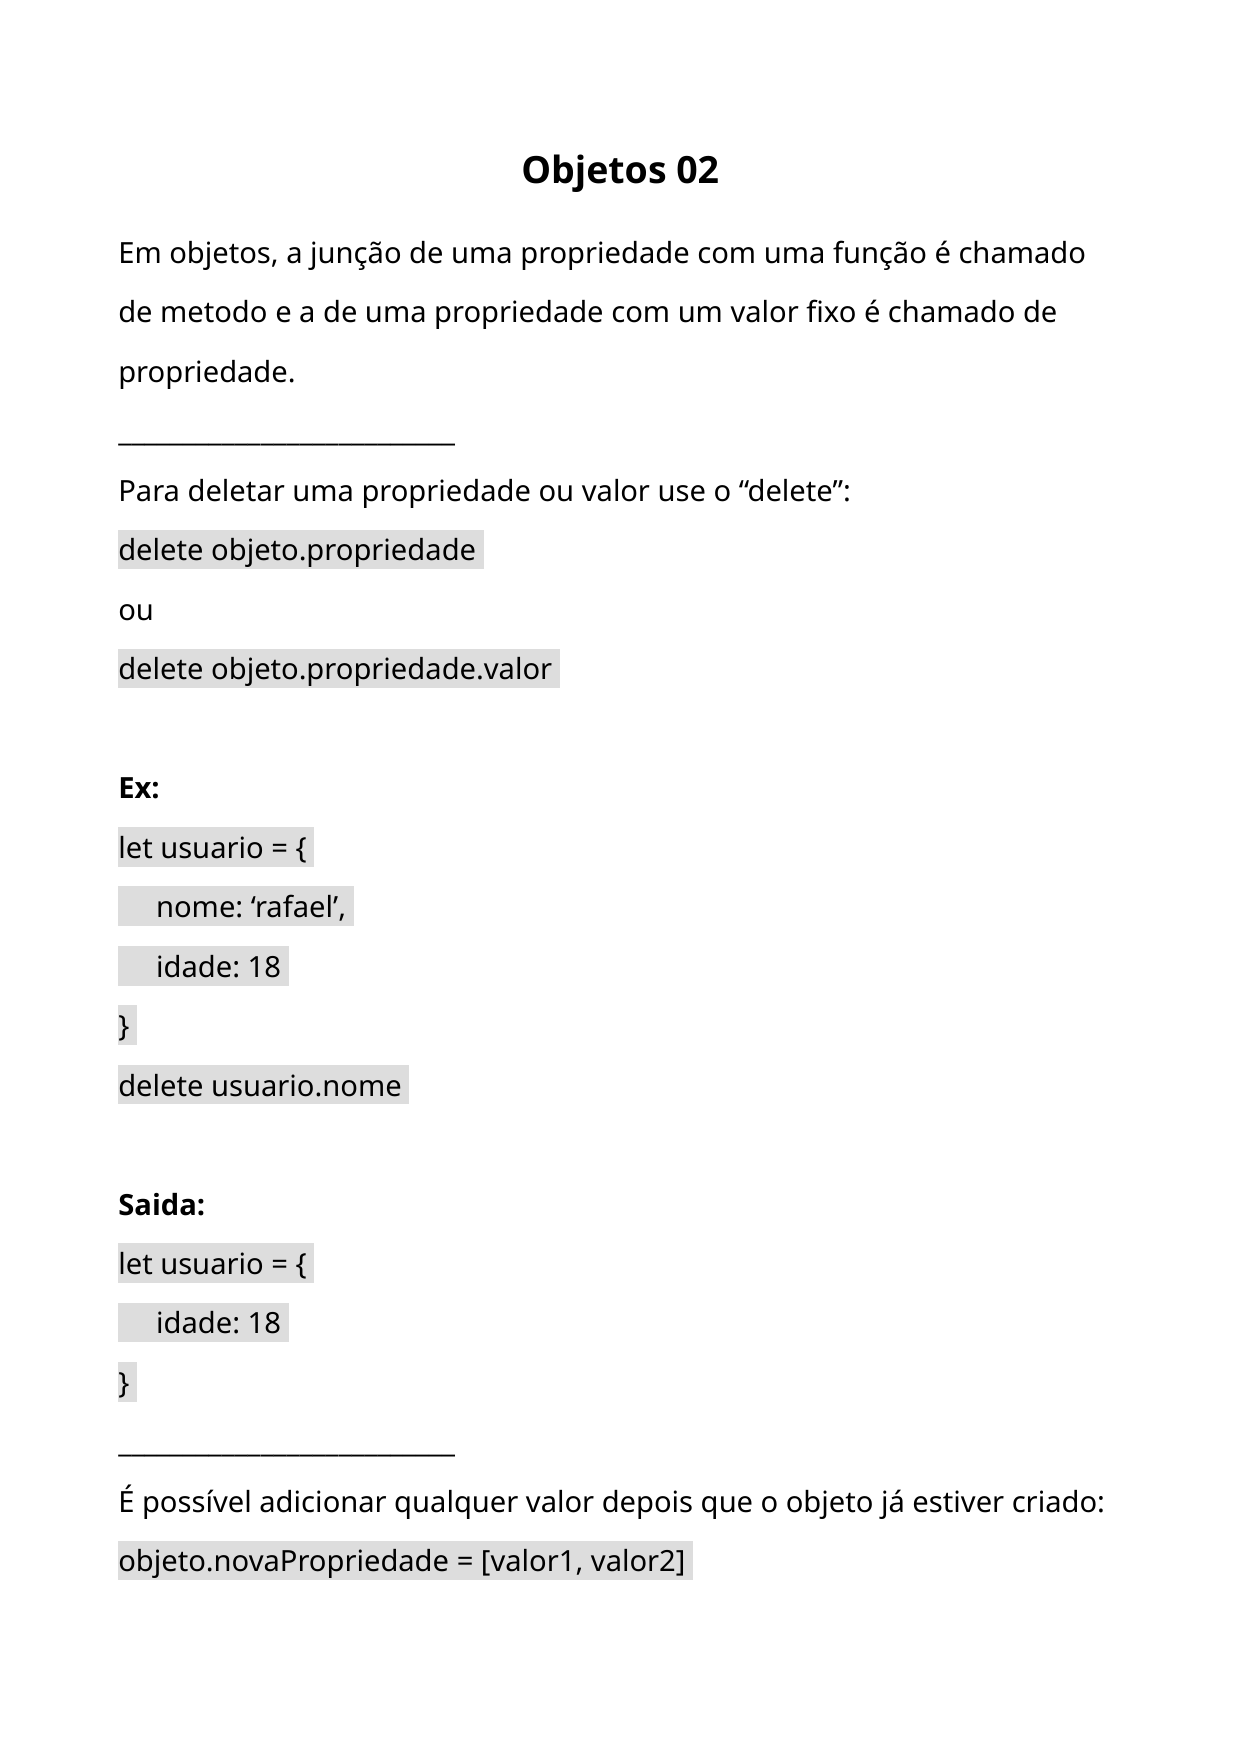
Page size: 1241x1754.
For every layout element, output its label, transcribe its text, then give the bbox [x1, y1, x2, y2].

text Saida: [118, 1184, 1122, 1223]
text ou [118, 589, 1122, 629]
subtitle Objetos 02 [118, 143, 1122, 194]
text É possível adicionar qualquer valor depois que o objeto já estiver criado: [118, 1481, 1122, 1521]
text delete usuario.nome [118, 1065, 1122, 1104]
text Ex: let usuario = { [118, 767, 1122, 867]
text } [118, 1005, 1122, 1045]
text __________________________ [118, 411, 1122, 450]
text Em objetos, a junção de uma propriedade com uma função é chamado de metodo e a de uma propriedade com um valor fixo é chamado de propriedade. [118, 232, 1122, 391]
text } [118, 1362, 1122, 1402]
text idade: 18 [118, 946, 1122, 986]
text nome: ‘rafael’, [118, 886, 1122, 926]
text objeto.novaPropriedade = [valor1, valor2] [118, 1541, 1122, 1580]
text let usuario = { [118, 1243, 1122, 1283]
text delete objeto.propriedade [118, 529, 1122, 569]
text idade: 18 [118, 1303, 1122, 1342]
text Para deletar uma propriedade ou valor use o “delete”: [118, 470, 1122, 510]
text __________________________ [118, 1422, 1122, 1461]
text delete objeto.propriedade.valor [118, 648, 1122, 688]
